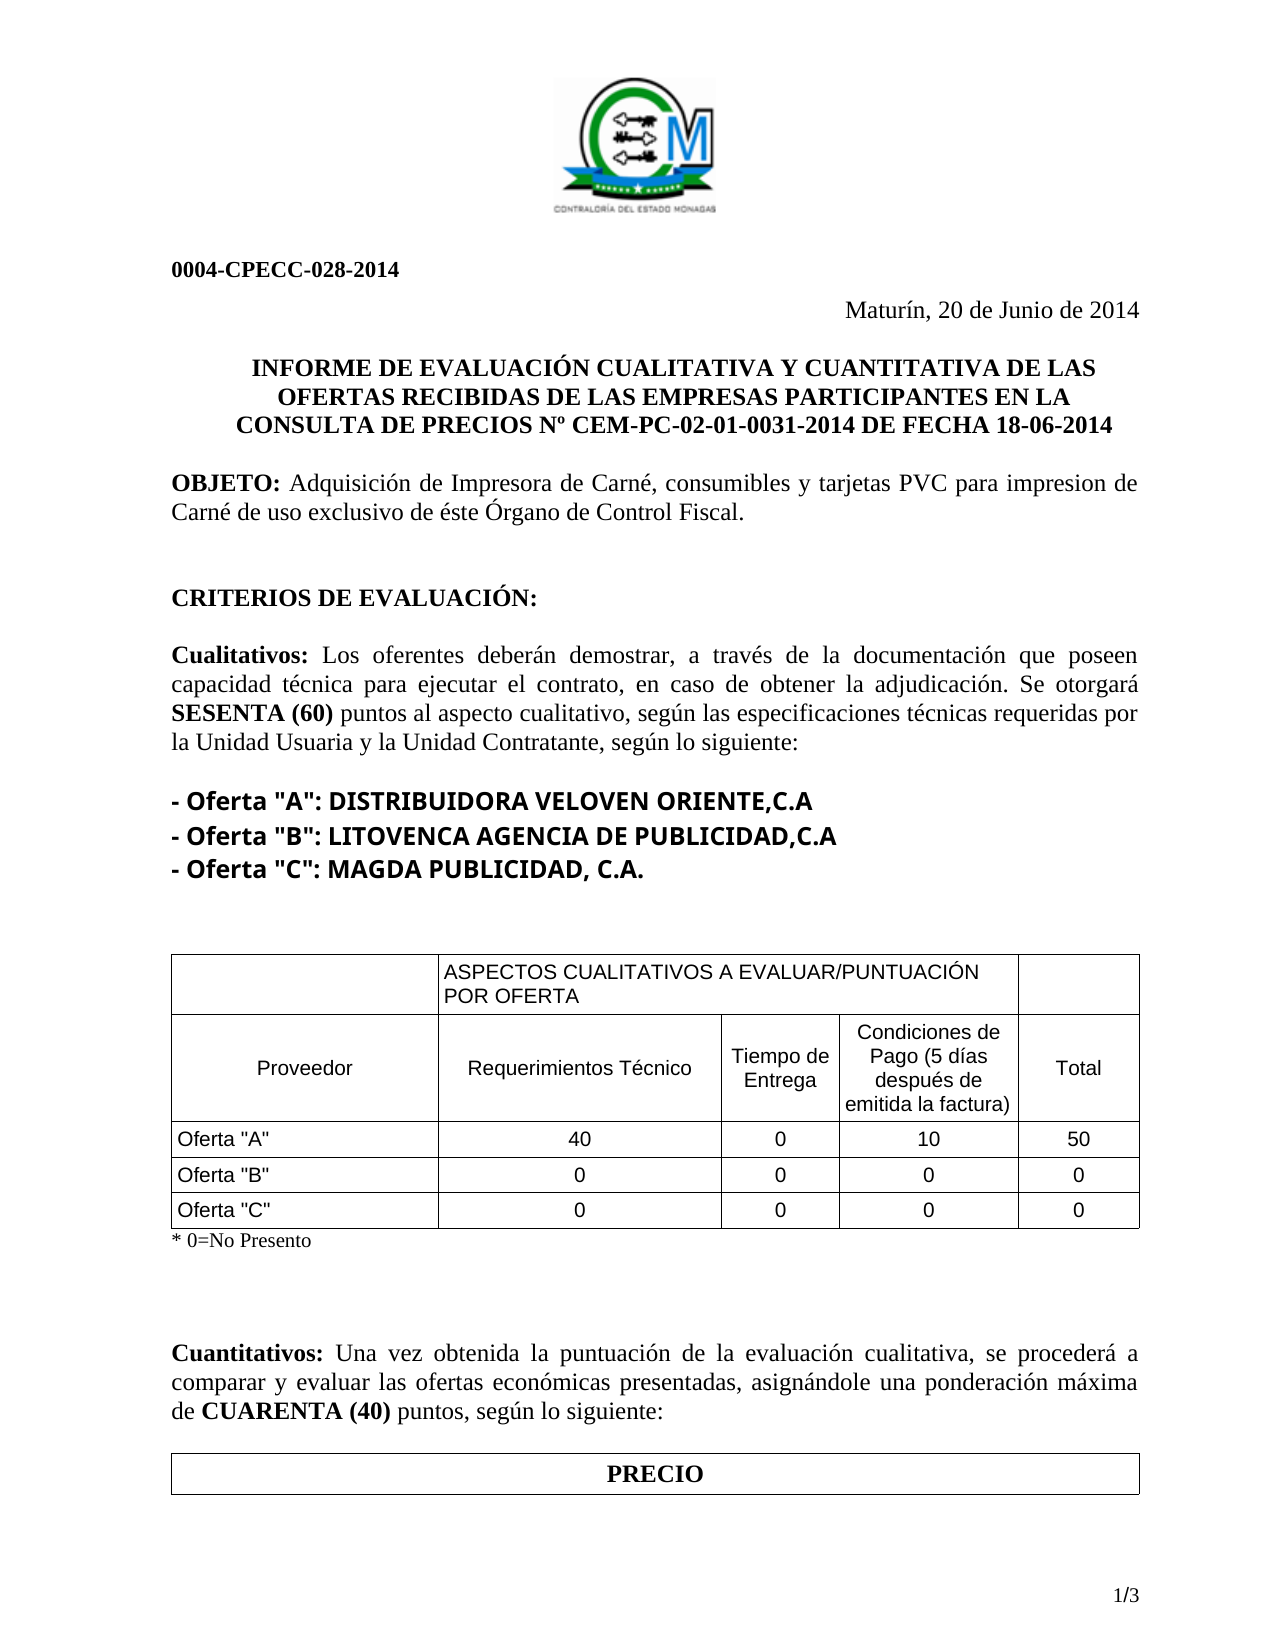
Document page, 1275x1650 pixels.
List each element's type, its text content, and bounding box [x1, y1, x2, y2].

table_header [172, 955, 438, 1014]
table_cell 0 [840, 1158, 1018, 1192]
table_cell Tiempo de Entrega [722, 1015, 839, 1121]
table_cell 40 [439, 1122, 721, 1157]
table_cell Requerimientos Técnico [439, 1015, 721, 1121]
table_cell Total [1019, 1015, 1139, 1121]
table_cell Proveedor [172, 1015, 438, 1121]
table_header PRECIO [172, 1454, 1139, 1493]
table_cell Oferta "C" [172, 1193, 438, 1228]
table_cell 0 [439, 1158, 721, 1192]
text * 0=No Presento [171, 1229, 1139, 1252]
table_cell 0 [722, 1158, 839, 1192]
table_cell Oferta "B" [172, 1158, 438, 1192]
table_cell 0 [1019, 1158, 1139, 1192]
table_cell 10 [840, 1122, 1018, 1157]
text Maturín, 20 de Junio de 2014 [171, 295, 1139, 324]
text Cualitativos: Los oferentes deberán demostrar, a través de la documentación que poseen capacidad técnica para ejecutar el contrato, en caso de obtener la adjudicación. Se otorgará SESENTA (60) puntos al aspecto cualitativo, según las especificaciones técnicas requeridas por la Unidad Usuaria y la Unidad Contratante, según lo siguiente: [171, 640, 1139, 755]
table_cell 0 [840, 1193, 1018, 1228]
table_cell 0 [439, 1193, 721, 1228]
text OBJETO: Adquisición de Impresora de Carné, consumibles y tarjetas PVC para impresion de Carné de uso exclusivo de éste Órgano de Control Fiscal. [171, 468, 1139, 525]
text Cuantitativos: Una vez obtenida la puntuación de la evaluación cualitativa, se procederá a comparar y evaluar las ofertas económicas presentadas, asignándole una ponderación máxima de CUARENTA (40) puntos, según lo siguiente: [171, 1338, 1139, 1424]
table_cell Condiciones de Pago (5 días después de emitida la factura) [840, 1015, 1018, 1121]
text INFORME DE EVALUACIÓN CUALITATIVA Y CUANTITATIVA DE LAS OFERTAS RECIBIDAS DE LAS EMPRESAS PARTICIPANTES EN LA CONSULTA DE PRECIOS Nº CEM-PC-02-01-0031-2014 DE FECHA 18-06-2014 [209, 353, 1139, 439]
text - Oferta "A": DISTRIBUIDORA VELOVEN ORIENTE,C.A - Oferta "B": LITOVENCA AGENCIA DE PUBLICIDAD,C.A - Oferta "C": MAGDA PUBLICIDAD, C.A. [171, 784, 1139, 920]
table_cell Oferta "A" [172, 1122, 438, 1157]
text 0004-CPECC-028-2014 [171, 257, 1139, 283]
text CRITERIOS DE EVALUACIÓN: [171, 583, 1139, 612]
picture [551, 75, 719, 216]
table_header ASPECTOS CUALITATIVOS A EVALUAR/PUNTUACIÓN POR OFERTA [439, 955, 1018, 1014]
table_cell 0 [722, 1122, 839, 1157]
table_cell 0 [1019, 1193, 1139, 1228]
table_cell 50 [1019, 1122, 1139, 1157]
table_cell 0 [722, 1193, 839, 1228]
table_header [1019, 955, 1139, 1014]
